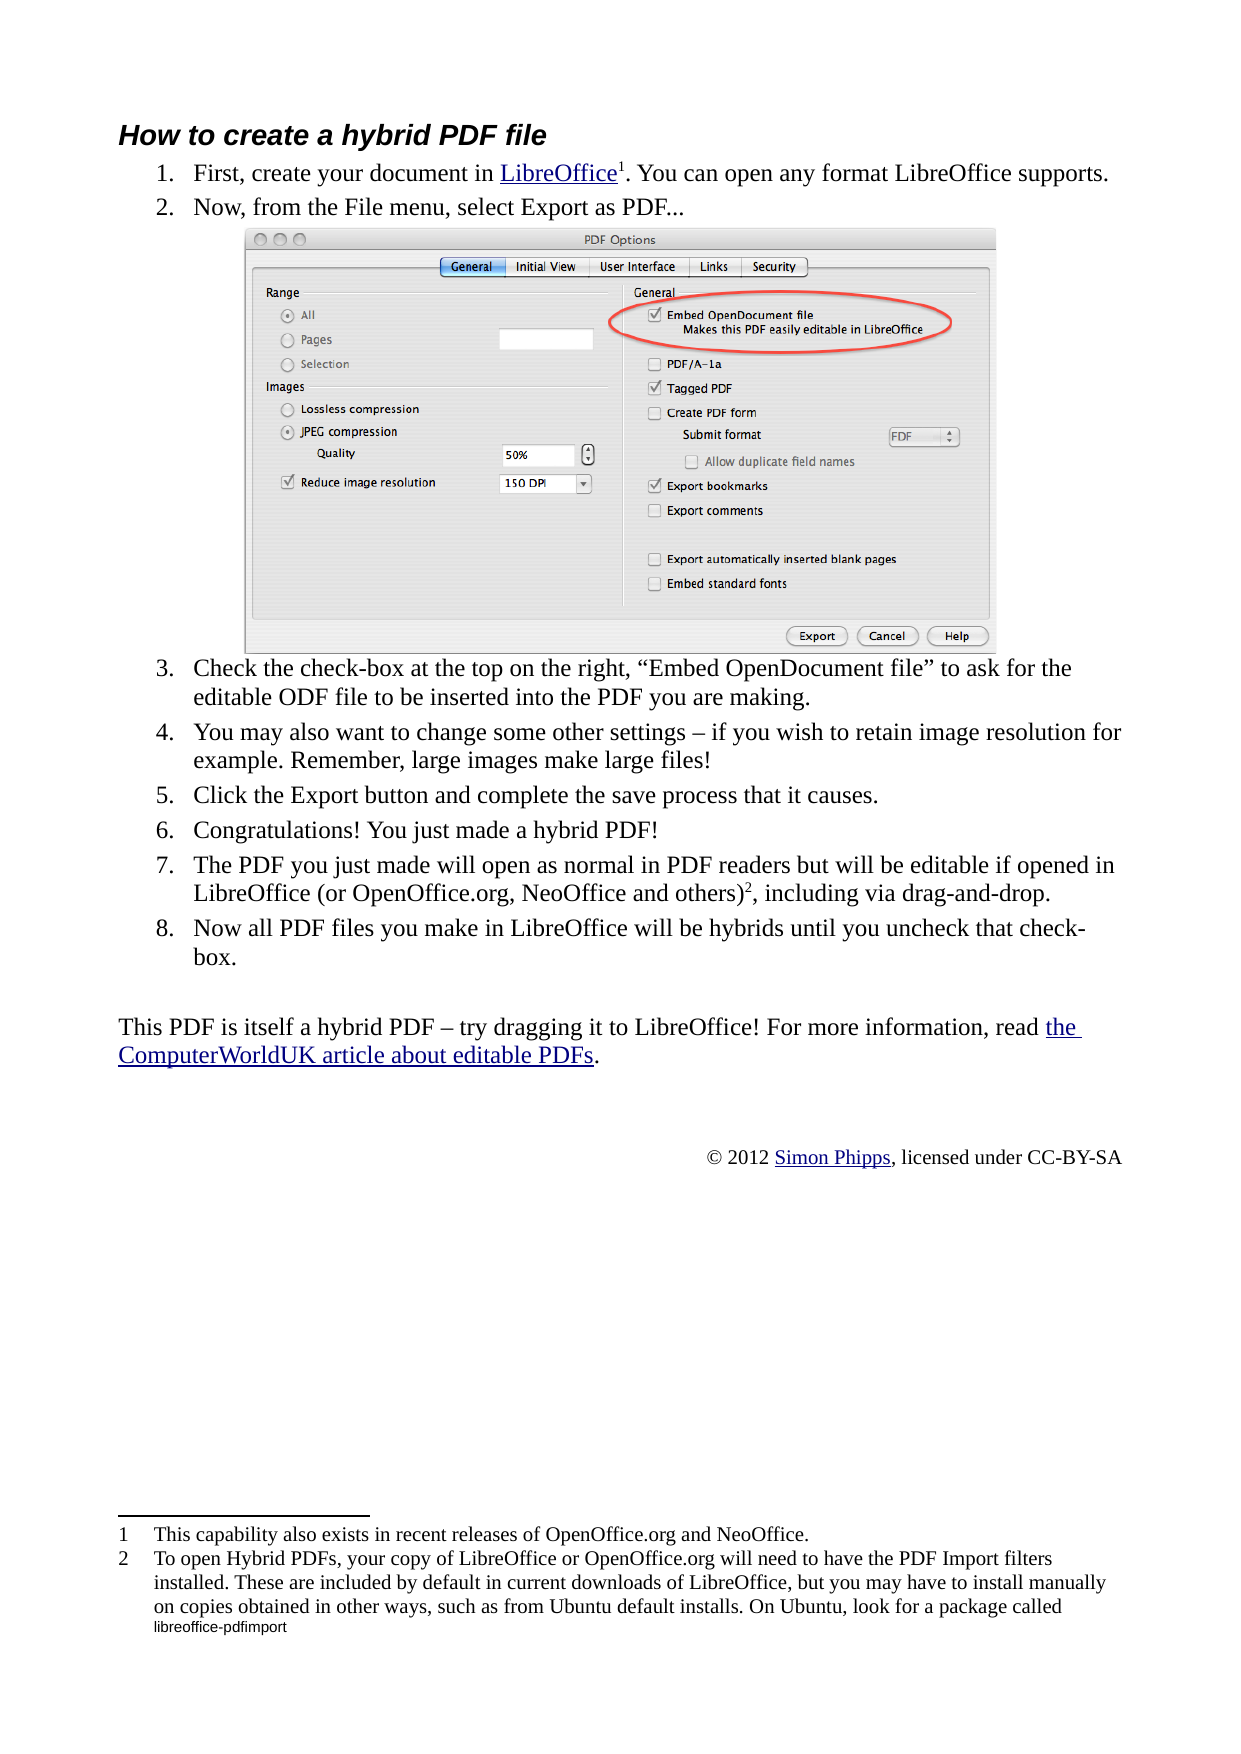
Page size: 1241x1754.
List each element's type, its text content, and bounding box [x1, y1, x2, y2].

list You may also want to change some other settings – if you wish to retain image resolution for example. Remember, large images make large files! [156, 717, 1122, 774]
list First, create your document in LibreOffice. You can open any format LibreOffice supports. [156, 158, 1122, 186]
list Click the Export button and complete the save process that it causes. [156, 780, 1122, 809]
list Now, from the File menu, select Export as PDF... [156, 192, 1122, 221]
list Check the check-box at the top on the right, “Embed OpenDocument file” to ask for the editable ODF file to be inserted into the PDF you are making. [156, 227, 1122, 711]
subtitle How to create a hybrid PDF file [118, 118, 1122, 152]
list The PDF you just made will open as normal in PDF readers but will be editable if opened in LibreOffice (or OpenOffice.org, NeoOffice and others), including via drag-and-drop. [156, 850, 1122, 907]
list Now all PDF files you make in LibreOffice will be hybrids until you uncheck that check-box. [156, 913, 1122, 971]
list To open Hybrid PDFs, your copy of LibreOffice or OpenOffice.org will need to have the PDF Import filters installed. These are included by default in current downloads of LibreOffice, but you may have to install manually on copies obtained in other ways, such as from Ubuntu default installs. On Ubuntu, look for a package called libreoffice-pdfimport [118, 1546, 1122, 1636]
picture [243, 227, 997, 654]
list This capability also exists in recent releases of OpenOffice.org and NeoOffice. [118, 1522, 1122, 1546]
list Congratulations! You just made a hybrid PDF! [156, 815, 1122, 844]
text © 2012 Simon Phipps, licensed under CC-BY-SA [118, 1145, 1122, 1169]
text This PDF is itself a hybrid PDF – try dragging it to LibreOffice! For more information, read the ComputerWorldUK article about editable PDFs. [118, 1012, 1122, 1069]
